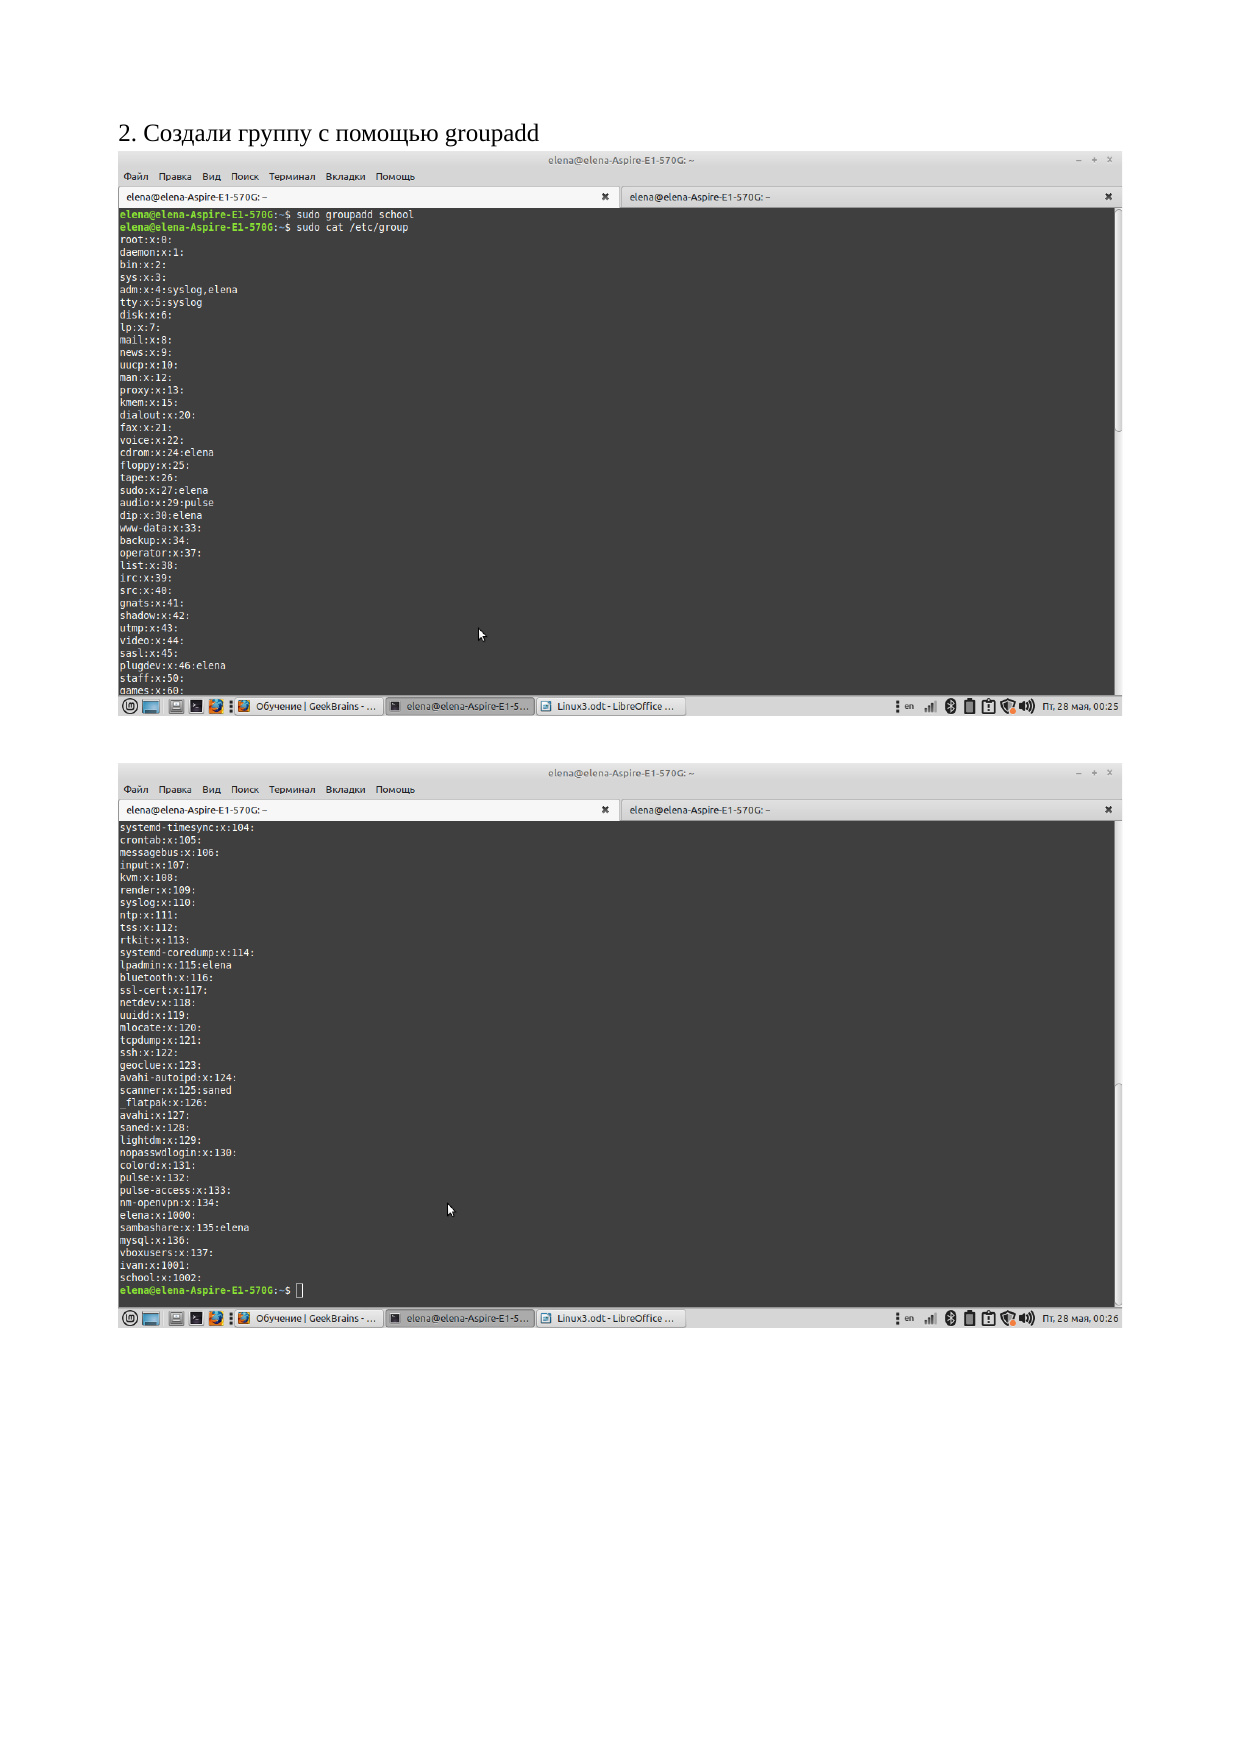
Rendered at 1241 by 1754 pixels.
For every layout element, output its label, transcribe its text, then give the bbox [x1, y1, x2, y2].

picture [118, 151, 1123, 716]
text 2. Создали группу с помощью groupadd [118, 118, 1122, 147]
picture [118, 763, 1123, 1328]
